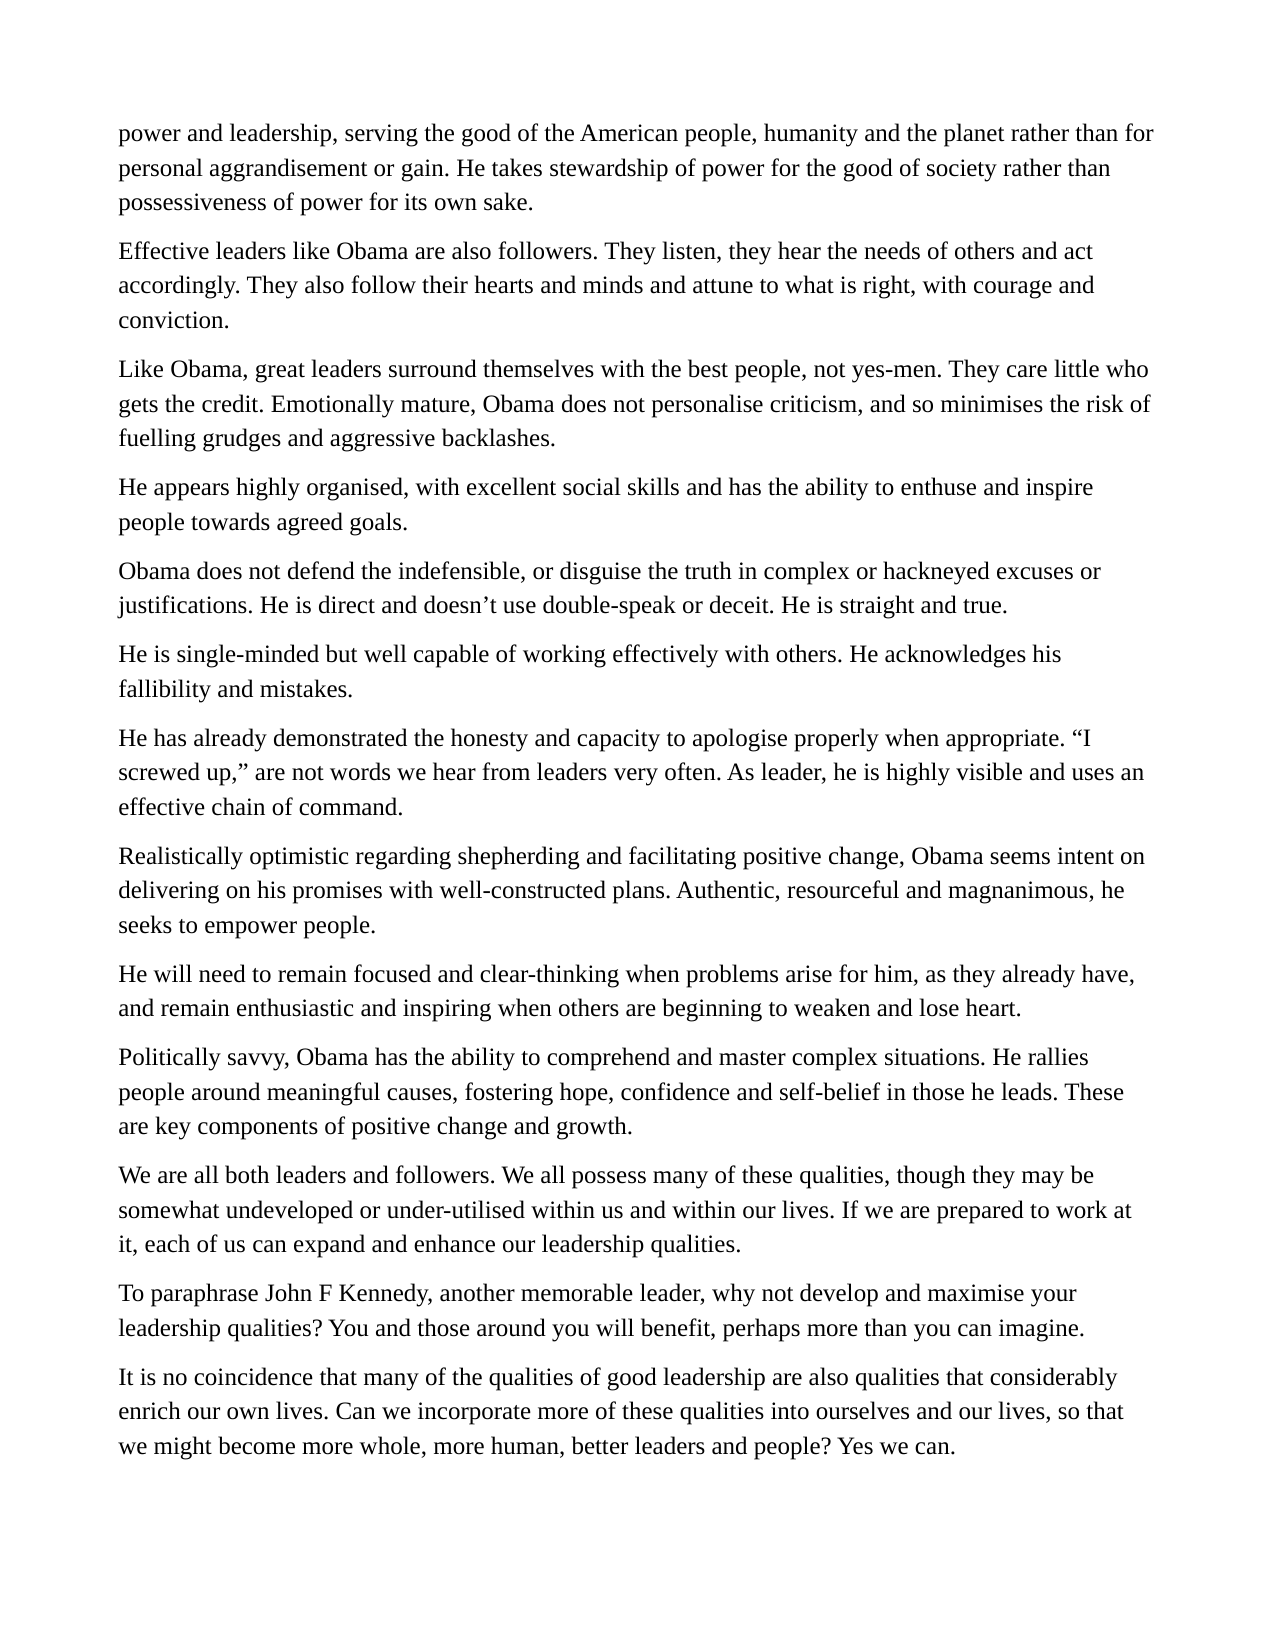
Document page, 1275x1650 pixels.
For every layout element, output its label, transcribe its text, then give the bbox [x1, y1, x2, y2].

text He will need to remain focused and clear-thinking when problems arise for him, as they already have, and remain enthusiastic and inspiring when others are beginning to weaken and lose heart. [118, 959, 1157, 1022]
text Politically savvy, Obama has the ability to comprehend and master complex situations. He rallies people around meaningful causes, fostering hope, confidence and self-belief in those he leads. These are key components of positive change and growth. [118, 1042, 1157, 1140]
text power and leadership, serving the good of the American people, humanity and the planet rather than for personal aggrandisement or gain. He takes stewardship of power for the good of society rather than possessiveness of power for its own sake. [118, 118, 1157, 216]
text Obama does not defend the indefensible, or disguise the truth in complex or hackneyed excuses or justifications. He is direct and doesn’t use double-speak or deceit. He is straight and true. [118, 556, 1157, 619]
text It is no coincidence that many of the qualities of good leadership are also qualities that considerably enrich our own lives. Can we incorporate more of these qualities into ourselves and our lives, so that we might become more whole, more human, better leaders and people? Yes we can. [118, 1362, 1157, 1460]
text Realistically optimistic regarding shepherding and facilitating positive change, Obama seems intent on delivering on his promises with well-constructed plans. Authentic, resourceful and magnanimous, he seeks to empower people. [118, 841, 1157, 938]
text He has already demonstrated the honesty and capacity to apologise properly when appropriate. “I screwed up,” are not words we hear from leaders very often. As leader, he is highly visible and uses an effective chain of command. [118, 723, 1157, 821]
text Like Obama, great leaders surround themselves with the best people, not yes-men. They care little who gets the credit. Emotionally mature, Obama does not personalise criticism, and so minimises the risk of fuelling grudges and aggressive backlashes. [118, 354, 1157, 452]
text Effective leaders like Obama are also followers. They listen, they hear the needs of others and act accordingly. They also follow their hearts and minds and attune to what is right, with courage and conviction. [118, 236, 1157, 334]
text He appears highly organised, with excellent social skills and has the ability to enthuse and inspire people towards agreed goals. [118, 472, 1157, 535]
text We are all both leaders and followers. We all possess many of these qualities, though they may be somewhat undeveloped or under-utilised within us and within our lives. If we are prepared to work at it, each of us can expand and enhance our leadership qualities. [118, 1160, 1157, 1258]
text To paraphrase John F Kennedy, another memorable leader, why not develop and maximise your leadership qualities? You and those around you will benefit, perhaps more than you can imagine. [118, 1278, 1157, 1342]
text He is single-minded but well capable of working effectively with others. He acknowledges his fallibility and mistakes. [118, 639, 1157, 702]
